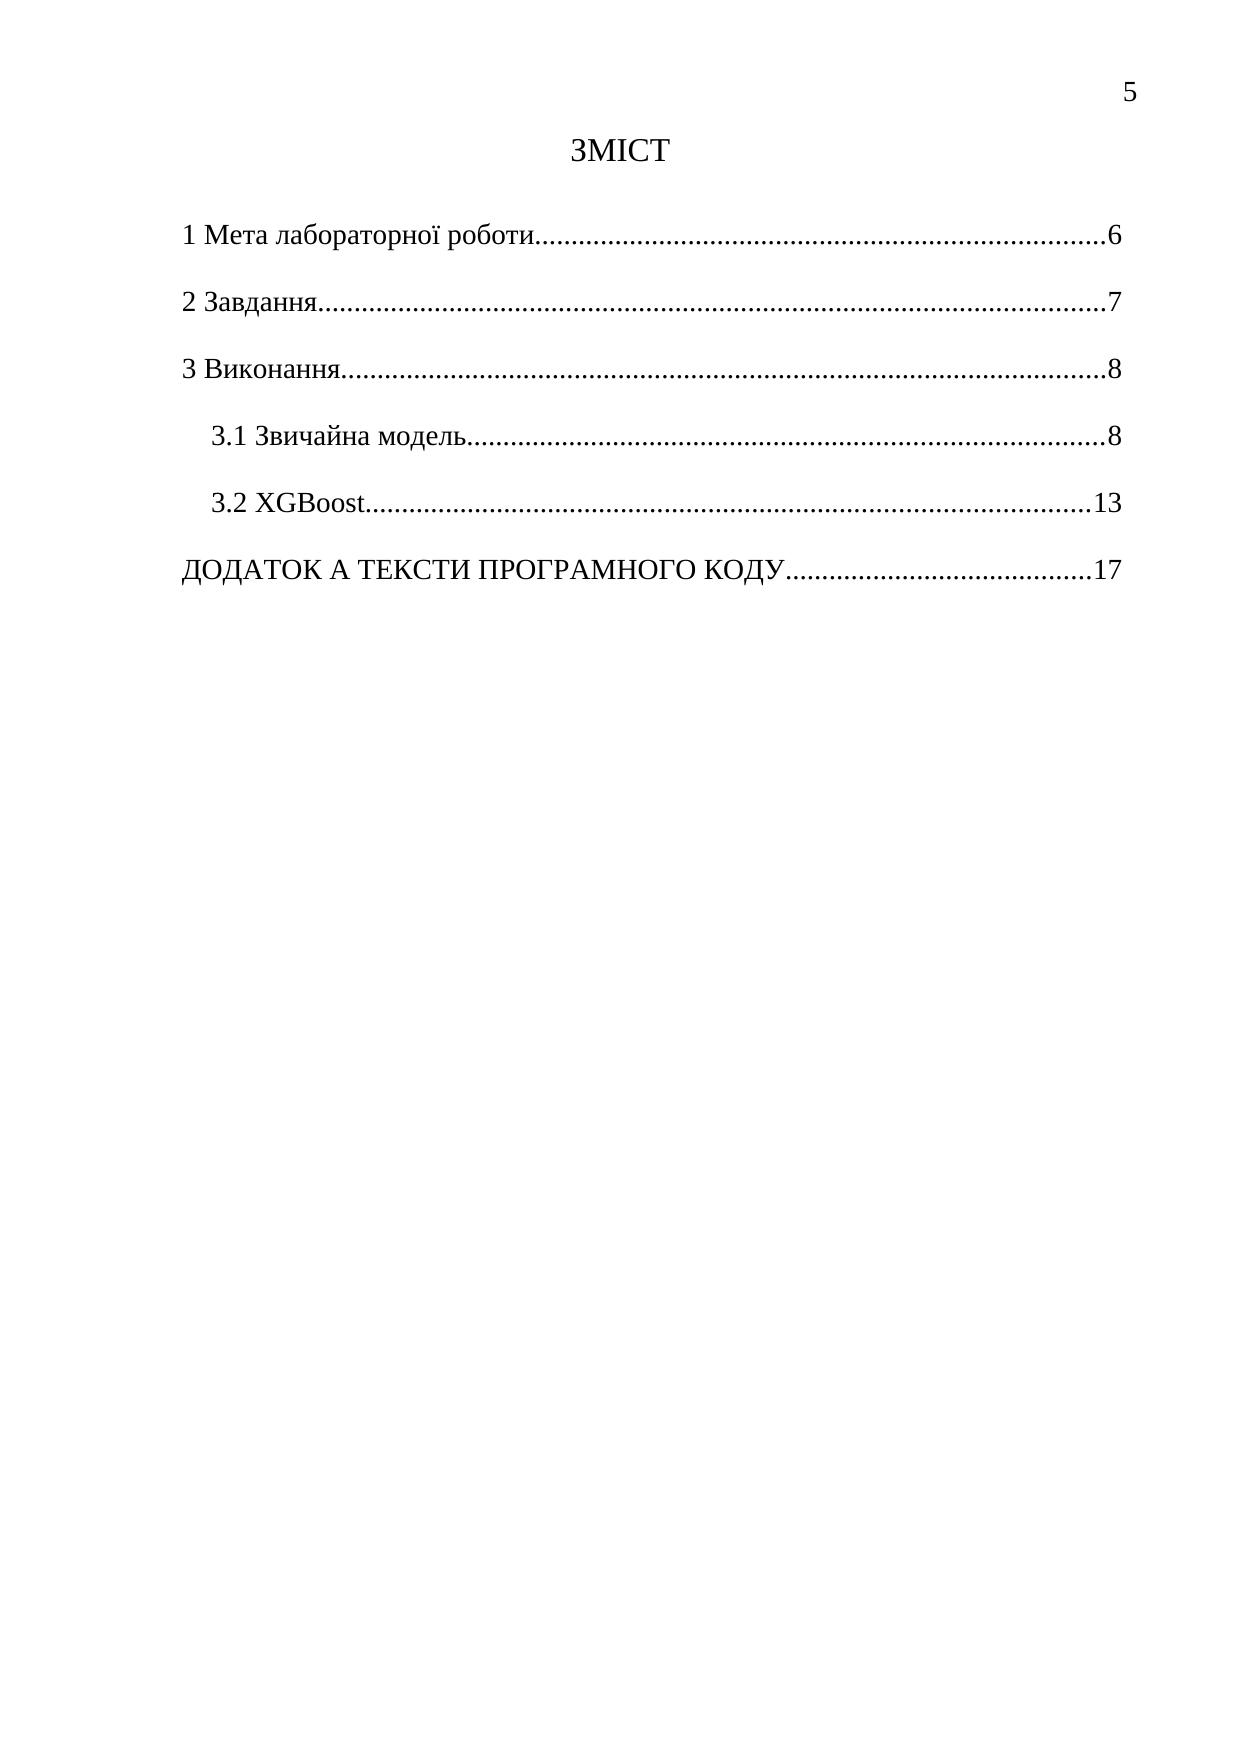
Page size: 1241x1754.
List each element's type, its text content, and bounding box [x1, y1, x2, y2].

text 3.1 Звичайна модель 8 [182, 418, 1122, 451]
text 2 Завдання 7 [182, 284, 1122, 317]
text 1 Мета лабораторної роботи 6 [182, 217, 1122, 250]
text 3.2 XGBoost 13 [182, 485, 1122, 518]
text ДОДАТОК А ТЕКСТИ ПРОГРАМНОГО КОДУ 17 [182, 552, 1122, 585]
text 3 Виконання 8 [182, 351, 1122, 384]
subtitle Зміст [118, 130, 1122, 168]
